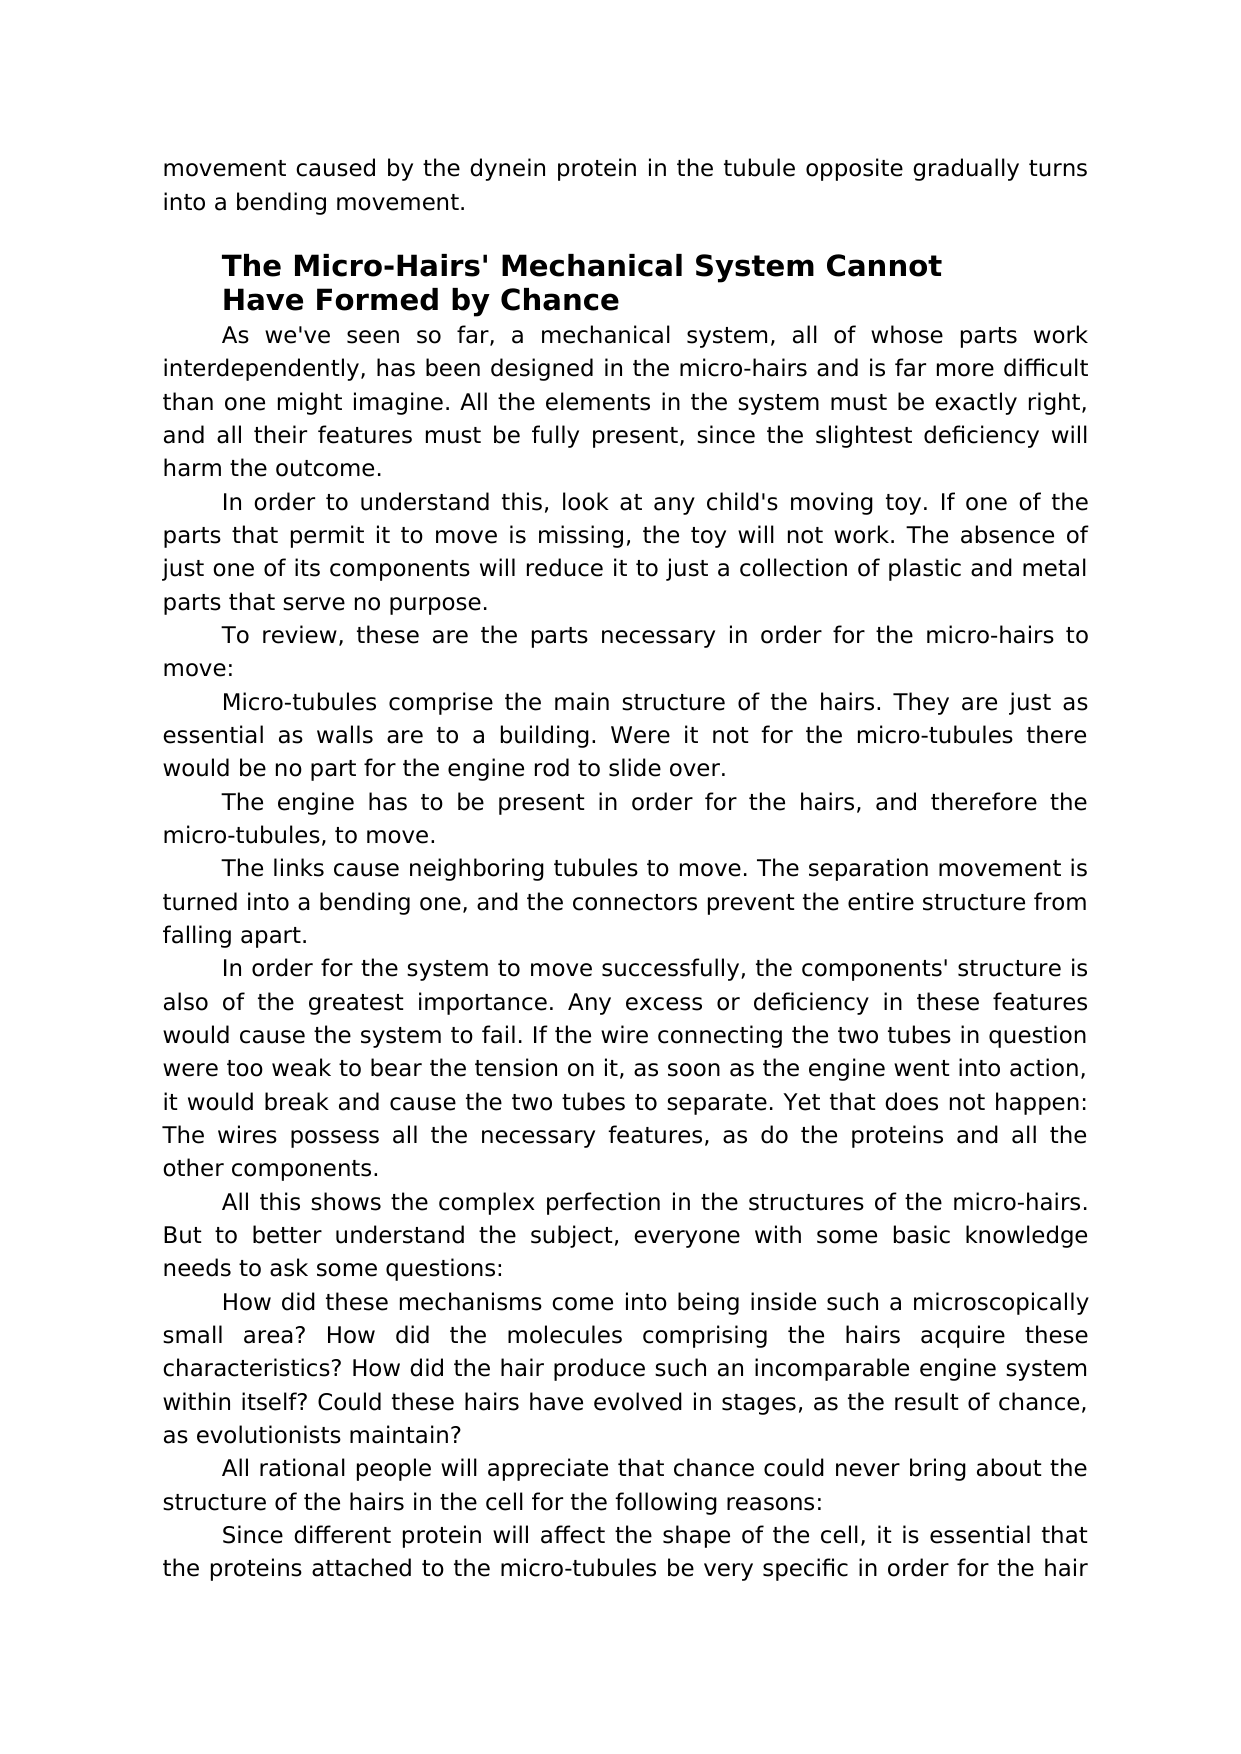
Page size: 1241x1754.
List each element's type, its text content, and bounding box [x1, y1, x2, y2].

text The links cause neighboring tubules to move. The separation movement is turned into a bending one, and the connectors prevent the entire structure from falling apart. [162, 850, 1090, 950]
text All this shows the complex perfection in the structures of the micro-hairs. But to better understand the subject, everyone with some basic knowledge needs to ask some questions: [162, 1183, 1090, 1283]
text In order for the system to move successfully, the components' structure is also of the greatest importance. Any excess or deficiency in these features would cause the system to fail. If the wire connecting the two tubes in question were too weak to bear the tension on it, as soon as the engine went into action, it would break and cause the two tubes to separate. Yet that does not happen: The wires possess all the necessary features, as do the proteins and all the other components. [162, 950, 1090, 1183]
text The Micro-Hairs' Mechanical System Cannot [162, 250, 1090, 283]
text movement caused by the dynein protein in the tubule opposite gradually turns into a bending movement. [162, 150, 1090, 217]
text Micro-tubules comprise the main structure of the hairs. They are just as essential as walls are to a building. Were it not for the micro-tubules there would be no part for the engine rod to slide over. [162, 683, 1090, 783]
text Have Formed by Chance [162, 283, 1090, 317]
text As we've seen so far, a mechanical system, all of whose parts work interdependently, has been designed in the micro-hairs and is far more difficult than one might imagine. All the elements in the system must be exactly right, and all their features must be fully present, since the slightest deficiency will harm the outcome. [162, 317, 1090, 483]
text Since different protein will affect the shape of the cell, it is essential that the proteins attached to the micro-tubules be very specific in order for the hair [162, 1517, 1090, 1583]
text All rational people will appreciate that chance could never bring about the structure of the hairs in the cell for the following reasons: [162, 1450, 1090, 1517]
text In order to understand this, look at any child's moving toy. If one of the parts that permit it to move is missing, the toy will not work. The absence of just one of its components will reduce it to just a collection of plastic and metal parts that serve no purpose. [162, 483, 1090, 617]
text How did these mechanisms come into being inside such a microscopically small area? How did the molecules comprising the hairs acquire these characteristics? How did the hair produce such an incomparable engine system within itself? Could these hairs have evolved in stages, as the result of chance, as evolutionists maintain? [162, 1283, 1090, 1450]
text The engine has to be present in order for the hairs, and therefore the micro-tubules, to move. [162, 783, 1090, 850]
text To review, these are the parts necessary in order for the micro-hairs to move: [162, 617, 1090, 683]
